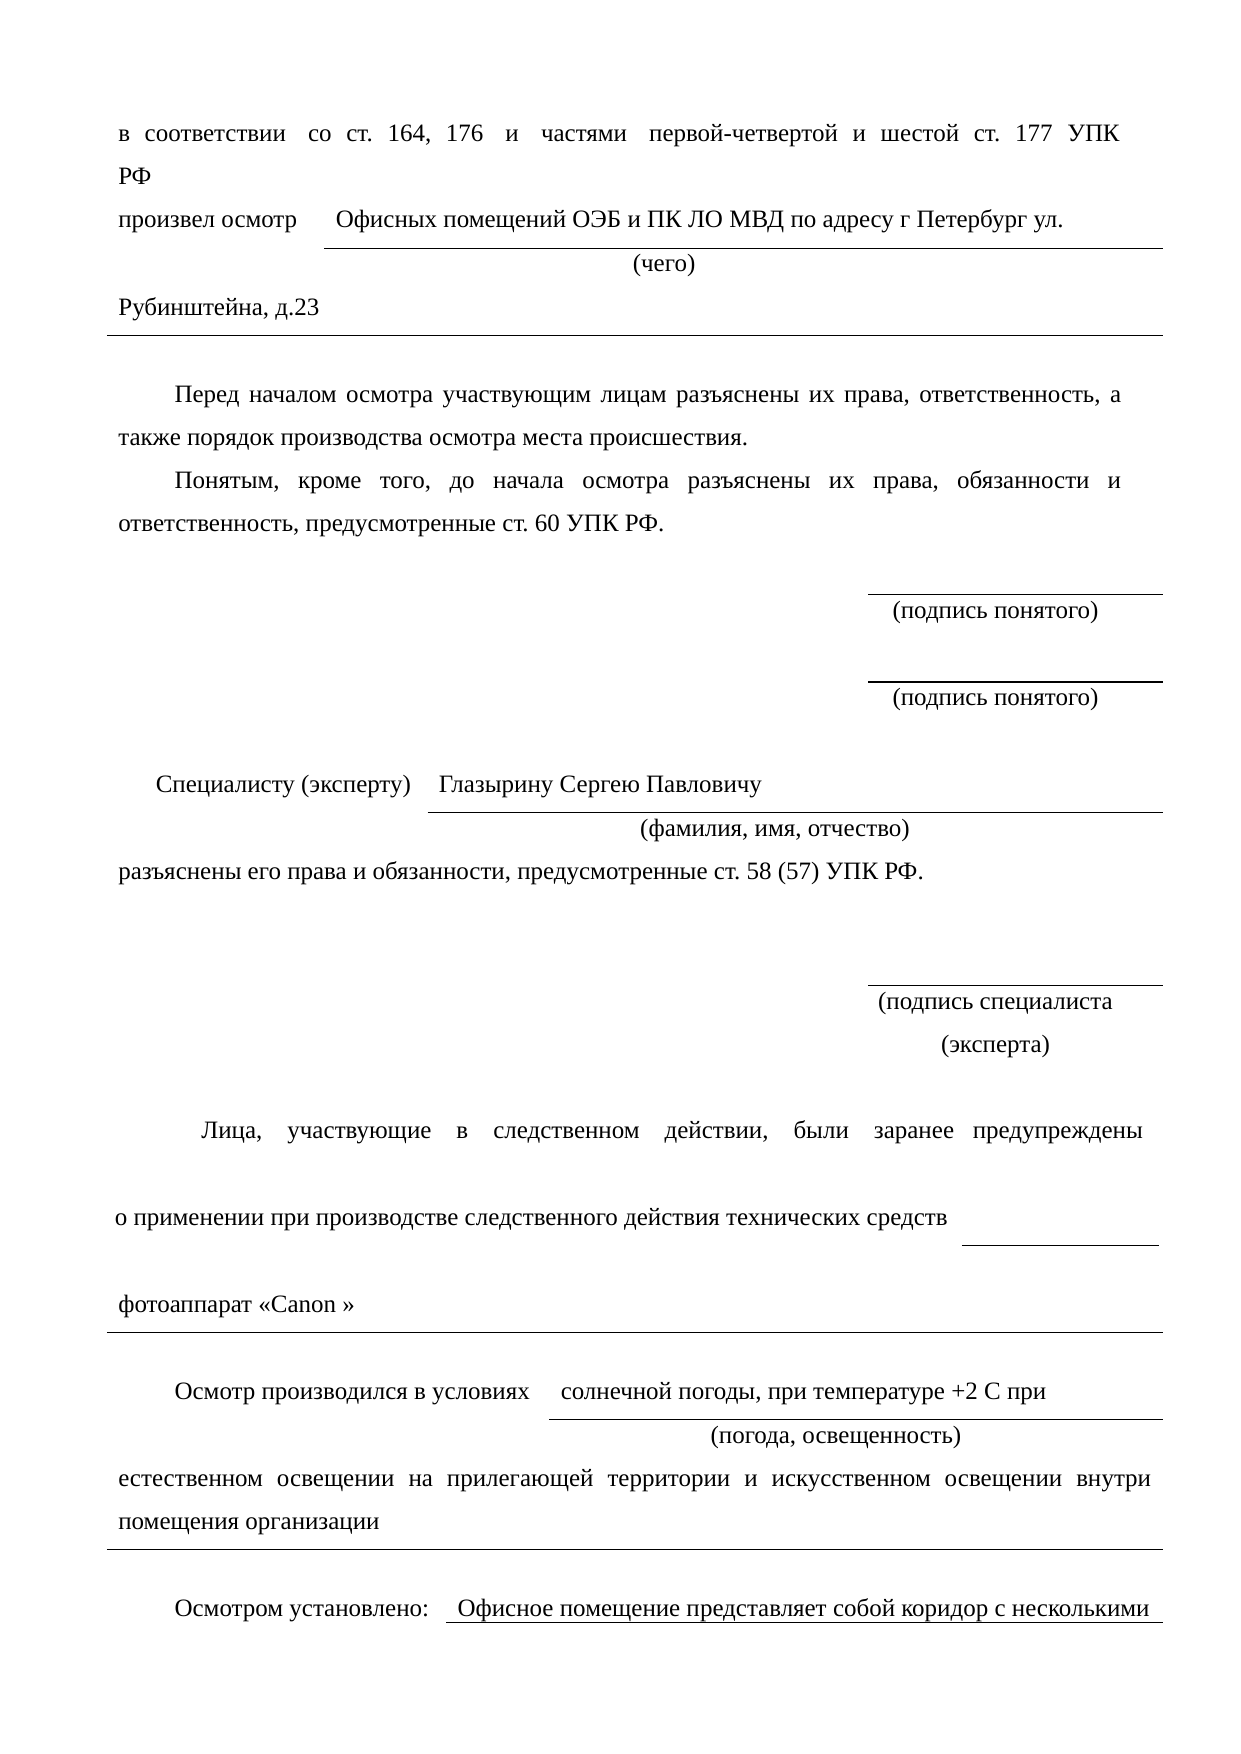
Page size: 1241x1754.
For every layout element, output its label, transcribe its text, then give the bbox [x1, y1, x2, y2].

text (чего) [206, 248, 1122, 277]
text Понятым, кроме того, до начала осмотра разъяснены их права, обязанности и ответственность, предусмотренные ст. 60 УПК РФ. [118, 465, 1122, 537]
text (подпись понятого) [868, 595, 1122, 624]
table_header солнечной погоды, при температуре +2 С при [549, 1376, 1163, 1419]
table_header [107, 551, 868, 594]
text Перед началом осмотра участвующим лицам разъяснены их права, ответственность, а также порядок производства осмотра места происшествия. [118, 379, 1122, 451]
table_header [107, 639, 868, 681]
text (подпись специалиста (эксперта) [868, 986, 1122, 1058]
table_header о применении при производстве следственного действия технических средств [109, 1202, 962, 1245]
table_header произвел осмотр [107, 204, 324, 247]
table_header Глазырину Сергею Павловичу [428, 769, 1163, 812]
table_header Офисных помещений ОЭБ и ПК ЛО МВД по адресу г Петербург ул. [324, 204, 1163, 247]
table_header [107, 942, 868, 985]
table_header фотоаппарат «Canon » [107, 1289, 1163, 1332]
text (подпись понятого) [868, 683, 1122, 711]
table_header Рубинштейна, д.23 [107, 292, 1163, 334]
text в соответствии со ст. 164, 176 и частями первой-четвертой и шестой ст. 177 УПК РФ [118, 118, 1122, 190]
table_header [962, 1202, 1159, 1245]
text (погода, освещенность) [549, 1420, 1122, 1449]
table_header [868, 551, 1163, 594]
text (фамилия, имя, отчество) [427, 813, 1122, 842]
table_header Осмотр производился в условиях [107, 1376, 549, 1419]
table_header Специалисту (эксперту) [107, 769, 427, 812]
table_header разъяснены его права и обязанности, предусмотренные ст. 58 (57) УПК РФ. [107, 856, 1163, 899]
table_header [868, 639, 1163, 681]
table_header Офисное помещение представляет собой коридор с несколькими [446, 1594, 1163, 1622]
table_header [868, 942, 1163, 985]
table_header Лица, участвующие в следственном действии, были заранее предупреждены [109, 1116, 1159, 1158]
table_header Осмотром установлено: [107, 1594, 446, 1622]
table_header естественном освещении на прилегающей территории и искусственном освещении внутри помещения организации [107, 1463, 1163, 1549]
